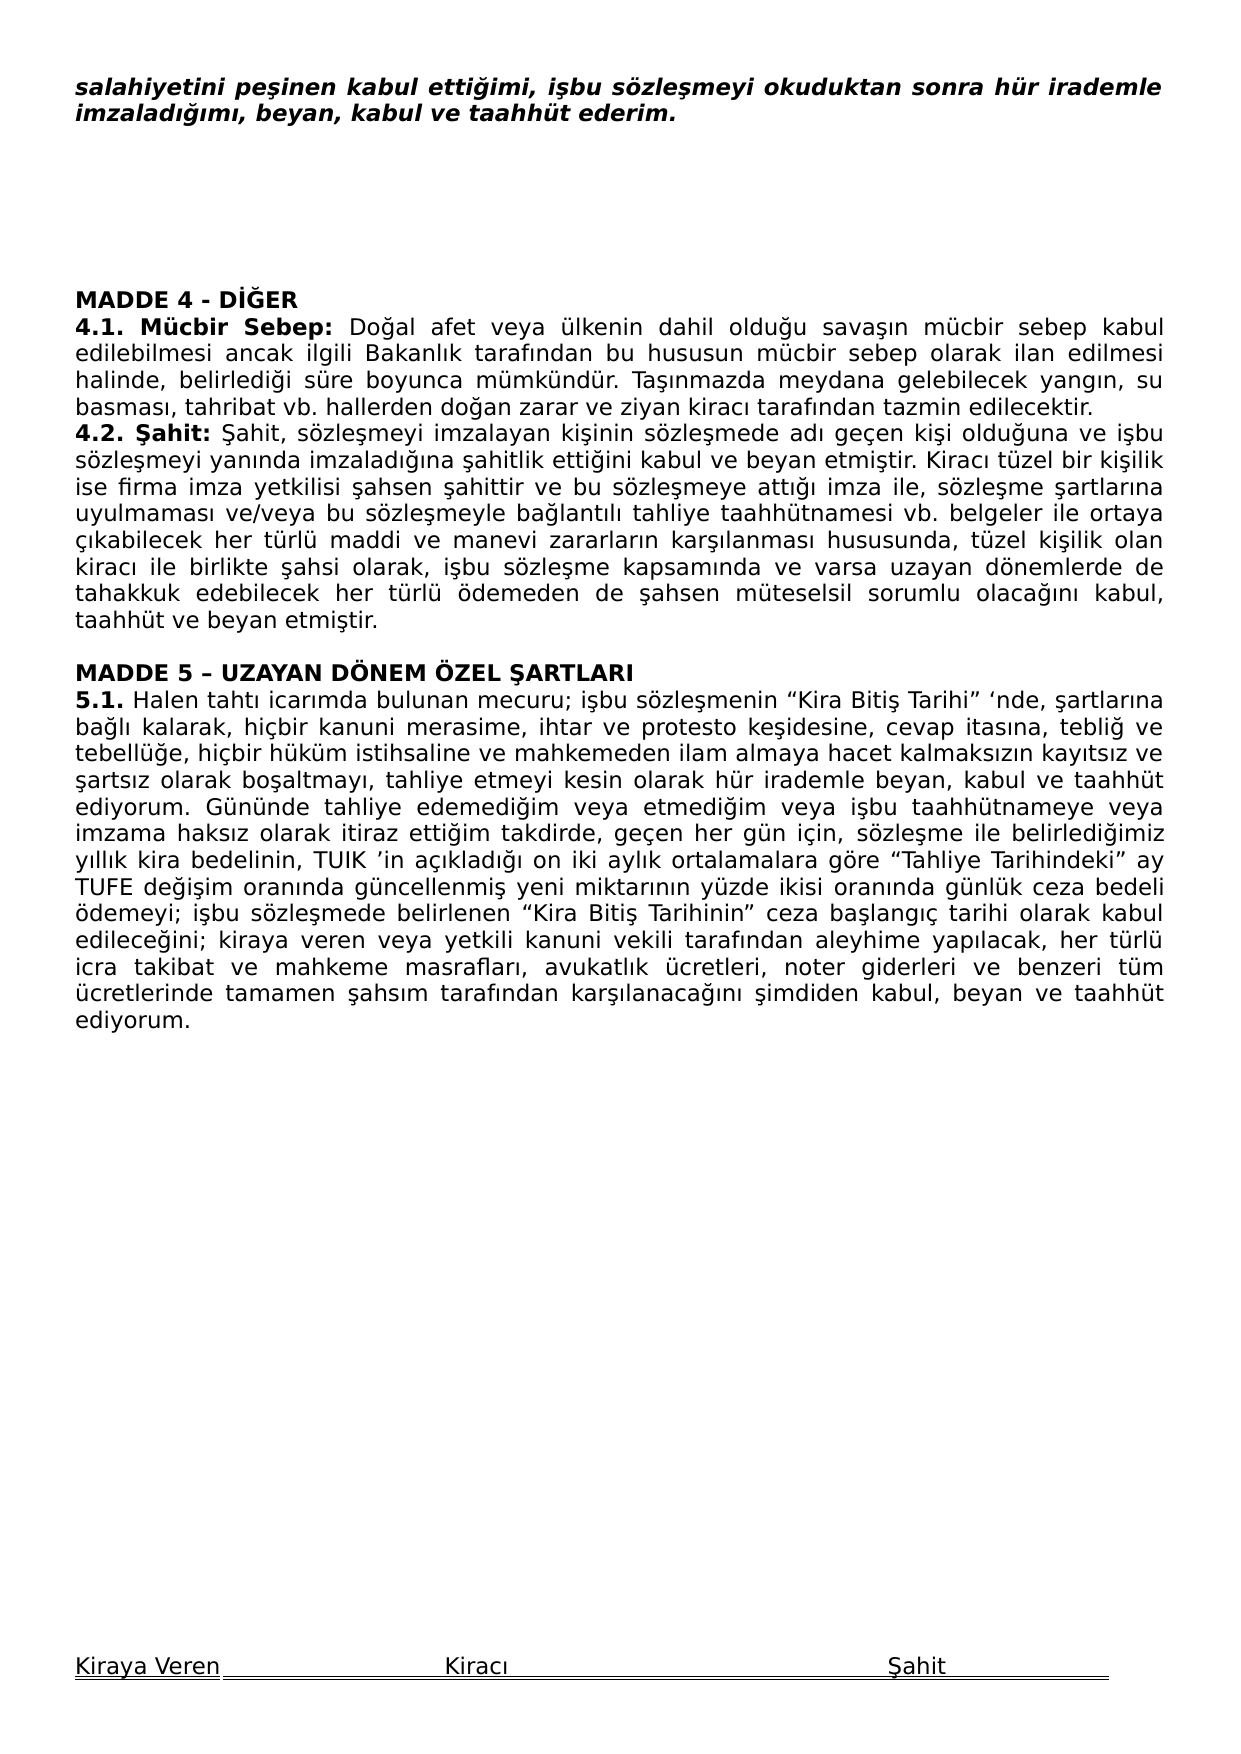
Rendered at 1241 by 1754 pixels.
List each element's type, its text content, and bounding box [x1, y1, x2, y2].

text 4.1. Mücbir Sebep: Doğal afet veya ülkenin dahil olduğu savaşın mücbir sebep kabul edilebilmesi ancak ilgili Bakanlık tarafından bu hususun mücbir sebep olarak ilan edilmesi halinde, belirlediği süre boyunca mümkündür. Taşınmazda meydana gelebilecek yangın, su basması, tahribat vb. hallerden doğan zarar ve ziyan kiracı tarafından tazmin edilecektir. [75, 314, 1165, 420]
text MADDE 4 - DİĞER [75, 287, 1165, 314]
text 4.2. Şahit: Şahit, sözleşmeyi imzalayan kişinin sözleşmede adı geçen kişi olduğuna ve işbu sözleşmeyi yanında imzaladığına şahitlik ettiğini kabul ve beyan etmiştir. Kiracı tüzel bir kişilik ise firma imza yetkilisi şahsen şahittir ve bu sözleşmeye attığı imza ile, sözleşme şartlarına uyulmaması ve/veya bu sözleşmeyle bağlantılı tahliye taahhütnamesi vb. belgeler ile ortaya çıkabilecek her türlü maddi ve manevi zararların karşılanması hususunda, tüzel kişilik olan kiracı ile birlikte şahsi olarak, işbu sözleşme kapsamında ve varsa uzayan dönemlerde de tahakkuk edebilecek her türlü ödemeden de şahsen müteselsil sorumlu olacağını kabul, taahhüt ve beyan etmiştir. [75, 420, 1165, 634]
text MADDE 5 – UZAYAN DÖNEM ÖZEL ŞARTLARI [75, 660, 1165, 687]
text 5.1. Halen tahtı icarımda bulunan mecuru; işbu sözleşmenin “Kira Bitiş Tarihi” ‘nde, şartlarına bağlı kalarak, hiçbir kanuni merasime, ihtar ve protesto keşidesine, cevap itasına, tebliğ ve tebellüğe, hiçbir hüküm istihsaline ve mahkemeden ilam almaya hacet kalmaksızın kayıtsız ve şartsız olarak boşaltmayı, tahliye etmeyi kesin olarak hür irademle beyan, kabul ve taahhüt ediyorum. Gününde tahliye edemediğim veya etmediğim veya işbu taahhütnameye veya imzama haksız olarak itiraz ettiğim takdirde, geçen her gün için, sözleşme ile belirlediğimiz yıllık kira bedelinin, TUIK ’in açıkladığı on iki aylık ortalamalara göre “Tahliye Tarihindeki” ay TUFE değişim oranında güncellenmiş yeni miktarının yüzde ikisi oranında günlük ceza bedeli ödemeyi; işbu sözleşmede belirlenen “Kira Bitiş Tarihinin” ceza başlangıç tarihi olarak kabul edileceğini; kiraya veren veya yetkili kanuni vekili tarafından aleyhime yapılacak, her türlü icra takibat ve mahkeme masrafları, avukatlık ücretleri, noter giderleri ve benzeri tüm ücretlerinde tamamen şahsım tarafından karşılanacağını şimdiden kabul, beyan ve taahhüt ediyorum. [75, 687, 1165, 1034]
text salahiyetini peşinen kabul ettiğimi, işbu sözleşmeyi okuduktan sonra hür irademle imzaladığımı, beyan, kabul ve taahhüt ederim. [75, 74, 1165, 127]
